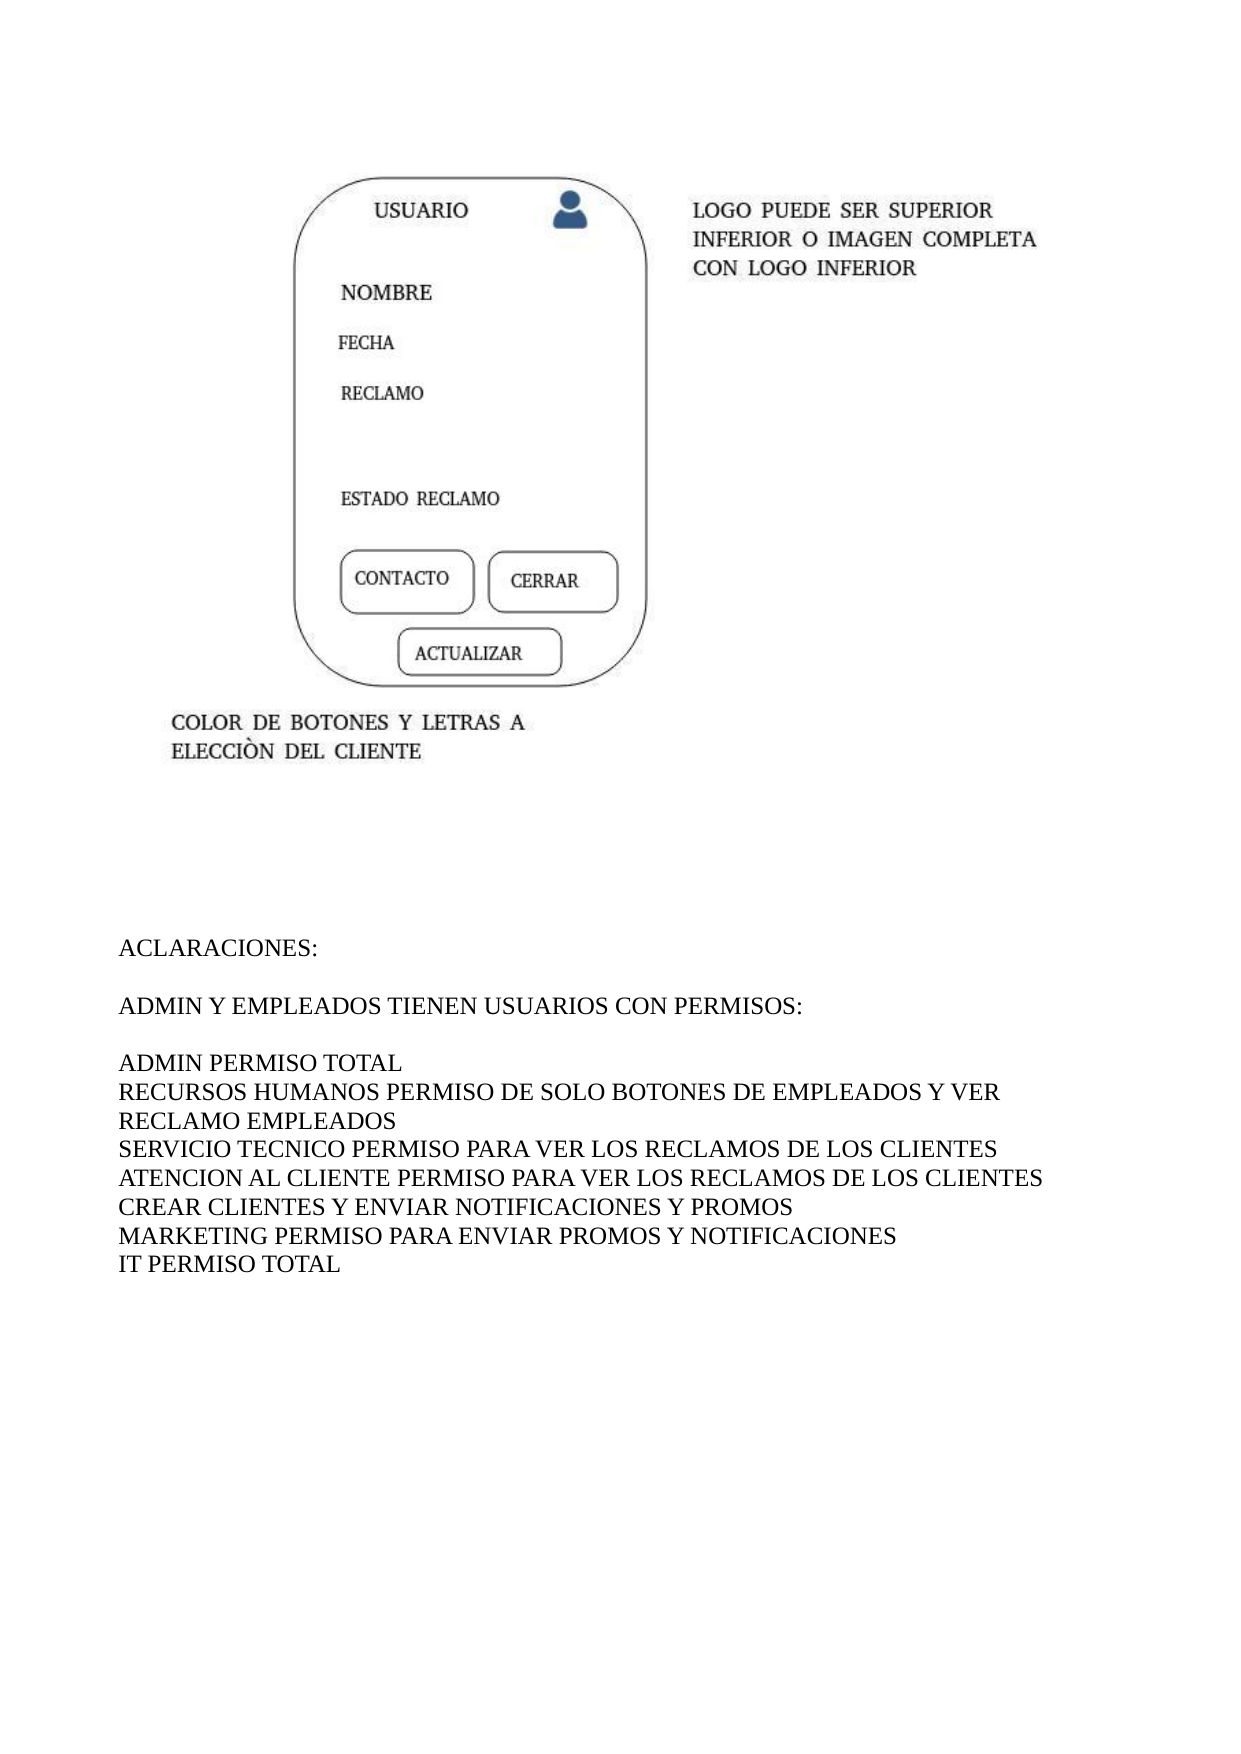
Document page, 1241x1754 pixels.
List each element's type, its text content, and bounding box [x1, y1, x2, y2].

text RECURSOS HUMANOS PERMISO DE SOLO BOTONES DE EMPLEADOS Y VER RECLAMO EMPLEADOS [118, 1077, 1122, 1134]
picture [118, 118, 1123, 819]
text ATENCION AL CLIENTE PERMISO PARA VER LOS RECLAMOS DE LOS CLIENTES CREAR CLIENTES Y ENVIAR NOTIFICACIONES Y PROMOS [118, 1163, 1122, 1221]
text SERVICIO TECNICO PERMISO PARA VER LOS RECLAMOS DE LOS CLIENTES [118, 1134, 1122, 1163]
text IT PERMISO TOTAL [118, 1249, 1122, 1278]
text ACLARACIONES: [118, 933, 1122, 962]
text ADMIN PERMISO TOTAL [118, 1048, 1122, 1077]
text ADMIN Y EMPLEADOS TIENEN USUARIOS CON PERMISOS: [118, 991, 1122, 1019]
text MARKETING PERMISO PARA ENVIAR PROMOS Y NOTIFICACIONES [118, 1221, 1122, 1249]
